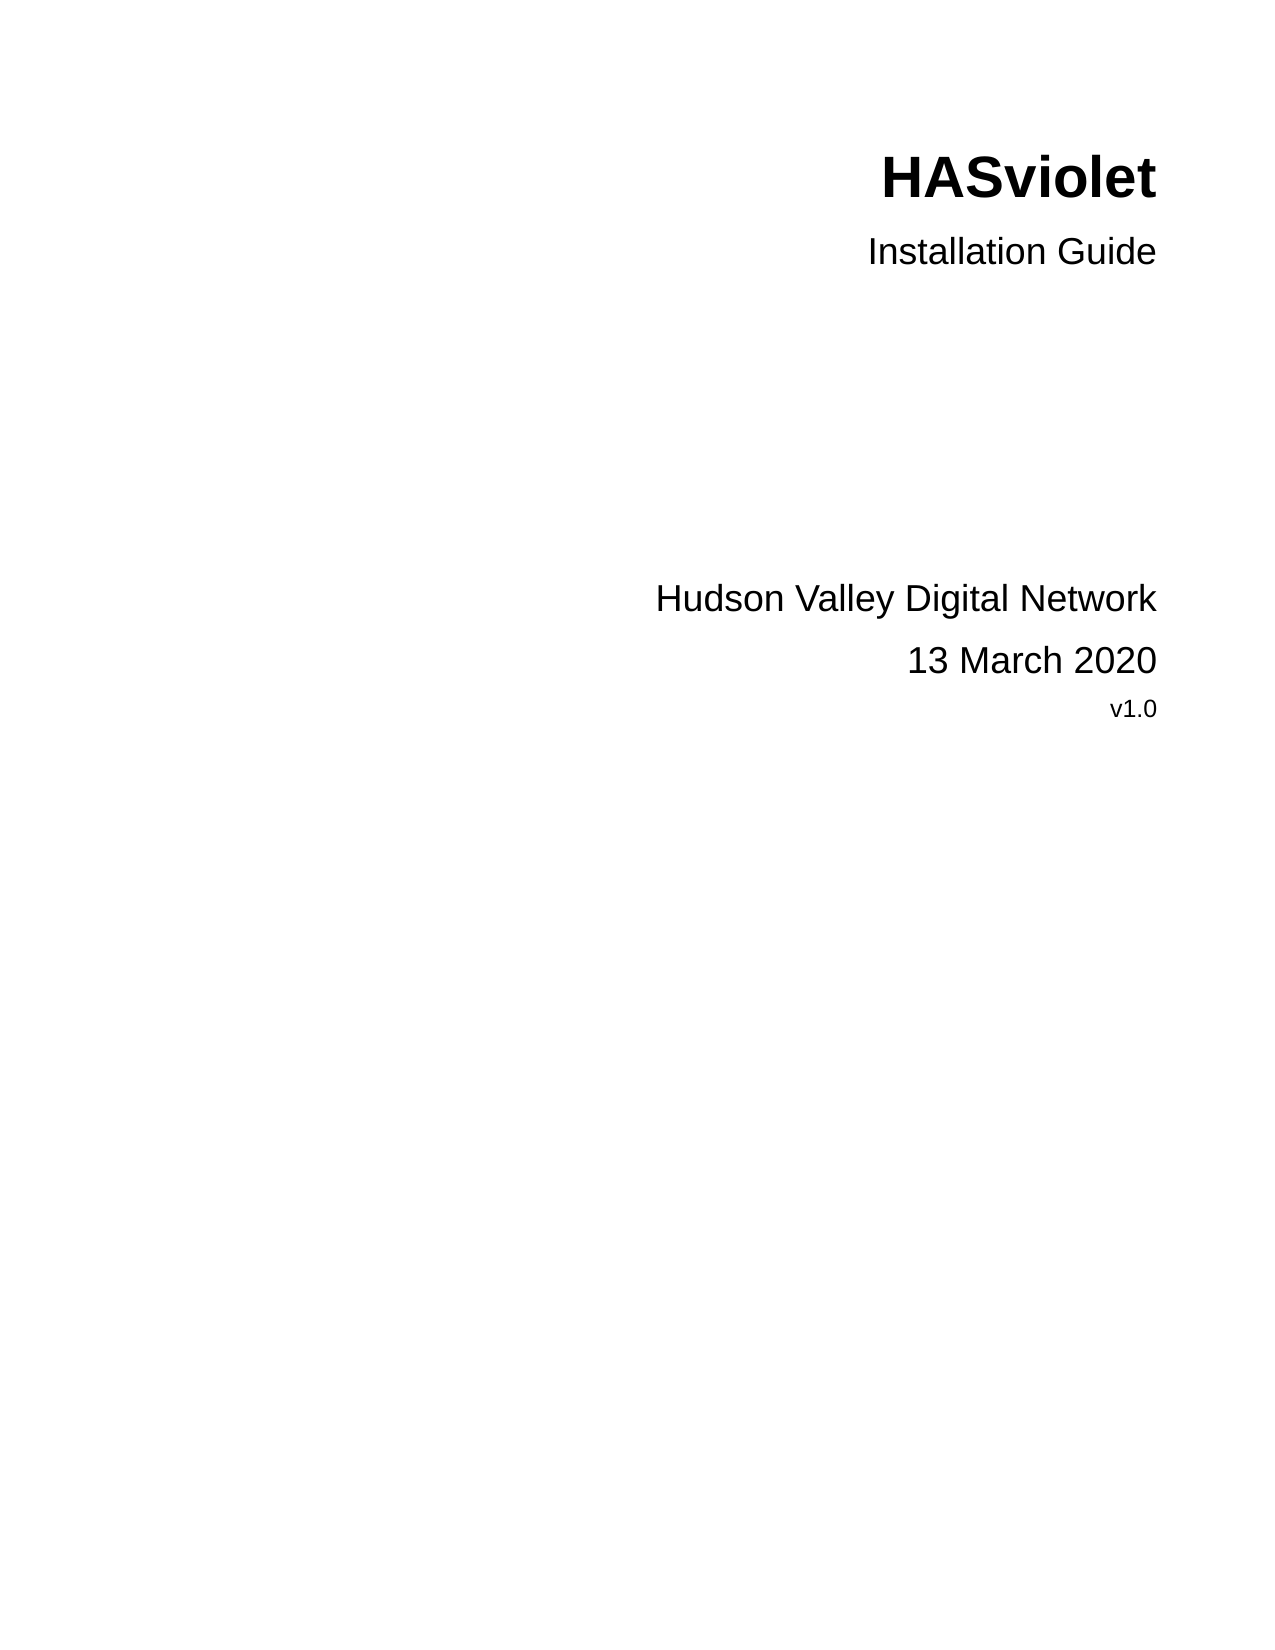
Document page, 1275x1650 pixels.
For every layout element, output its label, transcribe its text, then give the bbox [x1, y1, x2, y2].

title HASviolet [118, 143, 1157, 210]
subtitle Installation Guide [118, 229, 1157, 272]
subtitle Hudson Valley Digital Network [118, 576, 1157, 619]
subtitle 13 March 2020 [118, 638, 1157, 681]
text v1.0 [118, 694, 1157, 723]
